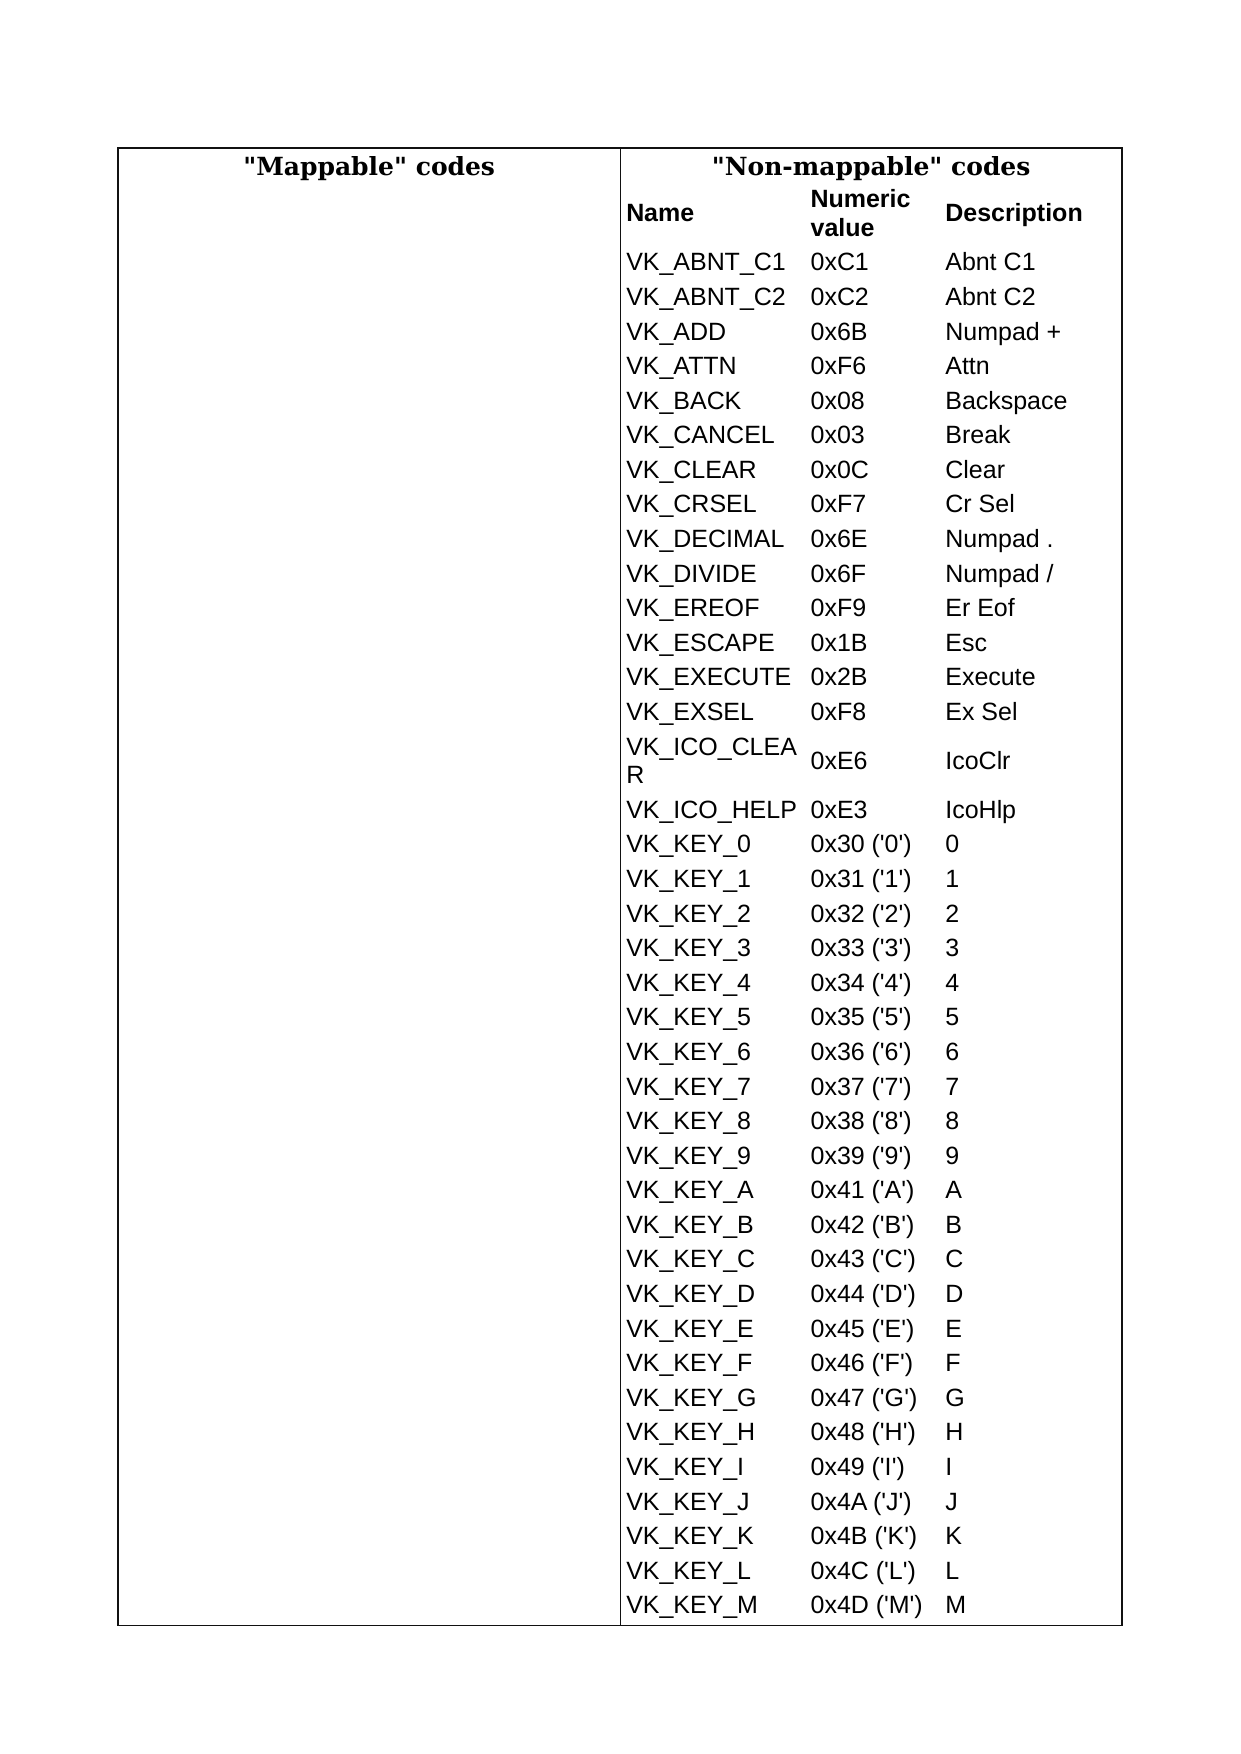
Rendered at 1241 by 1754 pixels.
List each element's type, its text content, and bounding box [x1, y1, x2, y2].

table_cell 0x30 ('0') [808, 827, 942, 861]
table_cell 0x39 ('9') [808, 1138, 942, 1172]
table_cell F [942, 1345, 1119, 1380]
table_cell VK_ADD [623, 314, 807, 348]
table_cell E [942, 1311, 1119, 1345]
table_cell 0x2B [808, 660, 942, 694]
table_cell 0x4A ('J') [808, 1484, 942, 1518]
table_cell VK_KEY_2 [623, 896, 807, 930]
table_cell 0x36 ('6') [808, 1034, 942, 1069]
table_cell 0x03 [808, 418, 942, 452]
table_cell VK_KEY_0 [623, 827, 807, 861]
table_cell Clear [942, 452, 1119, 487]
table_cell 0xE3 [808, 792, 942, 827]
table_cell 0x35 ('5') [808, 1000, 942, 1034]
table_header "Mappable" codes [119, 149, 620, 1625]
table_cell VK_CLEAR [623, 452, 807, 487]
table_cell VK_KEY_E [623, 1311, 807, 1345]
table_cell VK_CRSEL [623, 487, 807, 521]
table_cell H [942, 1415, 1119, 1449]
table_cell 0xE6 [808, 729, 942, 792]
table_cell 0x38 ('8') [808, 1103, 942, 1138]
table_cell 0x37 ('7') [808, 1069, 942, 1103]
table_cell Cr Sel [942, 487, 1119, 521]
table_cell 0x48 ('H') [808, 1415, 942, 1449]
table_cell VK_KEY_B [623, 1207, 807, 1242]
table_cell B [942, 1207, 1119, 1242]
table_cell 6 [942, 1034, 1119, 1069]
table_cell 0x08 [808, 383, 942, 417]
table_cell 0x31 ('1') [808, 861, 942, 896]
table_cell VK_EREOF [623, 590, 807, 625]
table_cell 8 [942, 1103, 1119, 1138]
table_cell 2 [942, 896, 1119, 930]
table_cell 0x4D ('M') [808, 1588, 942, 1622]
table_cell 0x1B [808, 625, 942, 659]
table_cell 0x47 ('G') [808, 1380, 942, 1414]
table_cell 0x46 ('F') [808, 1345, 942, 1380]
table_cell VK_KEY_4 [623, 965, 807, 999]
table_cell VK_ICO_CLEAR [623, 729, 807, 792]
table_cell 0x43 ('C') [808, 1242, 942, 1276]
table_cell K [942, 1518, 1119, 1553]
table_header "Non-mappable" codes [621, 149, 1121, 1625]
table_cell VK_KEY_8 [623, 1103, 807, 1138]
table_cell VK_CANCEL [623, 418, 807, 452]
table_cell 7 [942, 1069, 1119, 1103]
table_cell VK_KEY_C [623, 1242, 807, 1276]
table_cell 0xF8 [808, 694, 942, 729]
table_header Numeric value [808, 181, 942, 244]
table_cell 0x6E [808, 521, 942, 556]
table_cell IcoHlp [942, 792, 1119, 827]
table_cell VK_KEY_L [623, 1553, 807, 1587]
table_cell 0x49 ('I') [808, 1449, 942, 1484]
table_cell VK_KEY_F [623, 1345, 807, 1380]
table_cell VK_KEY_M [623, 1588, 807, 1622]
table_cell VK_KEY_5 [623, 1000, 807, 1034]
table_cell VK_KEY_1 [623, 861, 807, 896]
table_cell 0xF6 [808, 348, 942, 383]
table_cell VK_KEY_6 [623, 1034, 807, 1069]
table_cell 3 [942, 930, 1119, 965]
table_cell Er Eof [942, 590, 1119, 625]
table_cell VK_DIVIDE [623, 556, 807, 590]
table_cell Attn [942, 348, 1119, 383]
table_header Description [942, 181, 1119, 244]
table_cell 0x33 ('3') [808, 930, 942, 965]
table_cell VK_ATTN [623, 348, 807, 383]
table_cell 0xC1 [808, 245, 942, 279]
table_cell IcoClr [942, 729, 1119, 792]
table_cell A [942, 1173, 1119, 1207]
table_cell VK_KEY_3 [623, 930, 807, 965]
table_cell L [942, 1553, 1119, 1587]
table_cell VK_ICO_HELP [623, 792, 807, 827]
table_cell Abnt C2 [942, 279, 1119, 314]
table_cell 0x45 ('E') [808, 1311, 942, 1345]
table_cell 0x34 ('4') [808, 965, 942, 999]
table_cell 0xF9 [808, 590, 942, 625]
table_cell VK_EXSEL [623, 694, 807, 729]
table_cell 0x6B [808, 314, 942, 348]
table_cell J [942, 1484, 1119, 1518]
table_cell D [942, 1276, 1119, 1311]
table_cell Abnt C1 [942, 245, 1119, 279]
table_cell Numpad . [942, 521, 1119, 556]
table_cell VK_KEY_A [623, 1173, 807, 1207]
table_cell 0x4C ('L') [808, 1553, 942, 1587]
table_cell VK_ABNT_C2 [623, 279, 807, 314]
table_cell Numpad / [942, 556, 1119, 590]
table_cell Execute [942, 660, 1119, 694]
table_cell VK_BACK [623, 383, 807, 417]
table_cell Break [942, 418, 1119, 452]
table_cell VK_KEY_D [623, 1276, 807, 1311]
table_cell 0x41 ('A') [808, 1173, 942, 1207]
table_cell VK_KEY_I [623, 1449, 807, 1484]
table_cell Esc [942, 625, 1119, 659]
table_cell M [942, 1588, 1119, 1622]
table_cell VK_KEY_J [623, 1484, 807, 1518]
table_cell VK_KEY_7 [623, 1069, 807, 1103]
table_cell 0xF7 [808, 487, 942, 521]
table_cell G [942, 1380, 1119, 1414]
table_cell VK_EXECUTE [623, 660, 807, 694]
table_cell 0x32 ('2') [808, 896, 942, 930]
table_cell 0x44 ('D') [808, 1276, 942, 1311]
table_cell VK_KEY_9 [623, 1138, 807, 1172]
table_cell I [942, 1449, 1119, 1484]
table_cell 0x6F [808, 556, 942, 590]
table_cell 9 [942, 1138, 1119, 1172]
table_cell 1 [942, 861, 1119, 896]
table_cell 4 [942, 965, 1119, 999]
table_cell 0x0C [808, 452, 942, 487]
table_cell 0x4B ('K') [808, 1518, 942, 1553]
table_cell VK_KEY_K [623, 1518, 807, 1553]
table_cell VK_DECIMAL [623, 521, 807, 556]
table_cell Ex Sel [942, 694, 1119, 729]
table_cell Numpad + [942, 314, 1119, 348]
table_cell 0xC2 [808, 279, 942, 314]
table_header Name [623, 181, 807, 244]
table_cell VK_KEY_G [623, 1380, 807, 1414]
table_cell VK_ESCAPE [623, 625, 807, 659]
table_cell VK_ABNT_C1 [623, 245, 807, 279]
table_cell Backspace [942, 383, 1119, 417]
table_cell C [942, 1242, 1119, 1276]
table_cell VK_KEY_H [623, 1415, 807, 1449]
table_cell 5 [942, 1000, 1119, 1034]
table_cell 0x42 ('B') [808, 1207, 942, 1242]
table_cell 0 [942, 827, 1119, 861]
